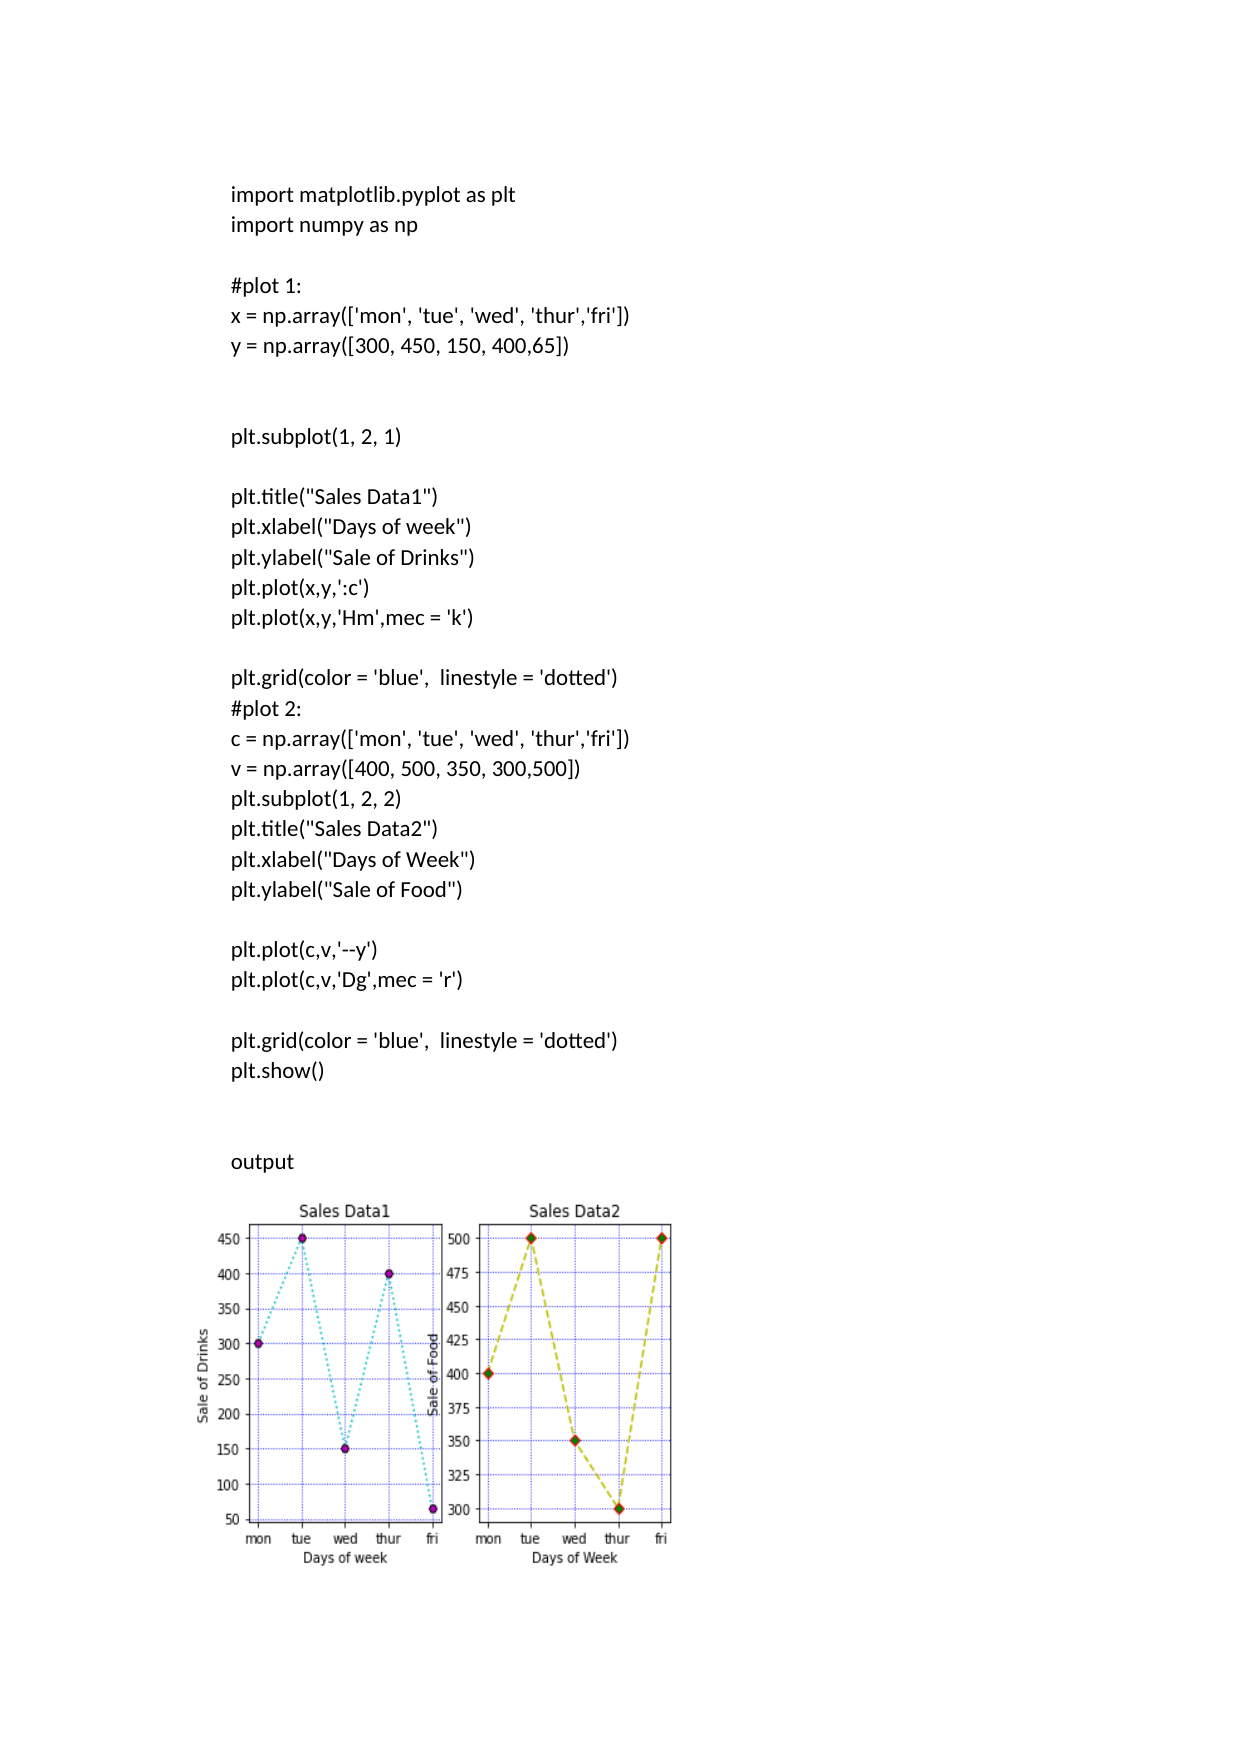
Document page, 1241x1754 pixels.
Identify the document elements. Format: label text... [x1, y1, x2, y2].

list plt.ylabel("Sale of Drinks") [231, 543, 1090, 571]
list x = np.array(['mon', 'tue', 'wed', 'thur','fri']) [231, 301, 1090, 329]
list plt.ylabel("Sale of Food") [231, 875, 1090, 903]
list plt.title("Sales Data1") [231, 482, 1090, 510]
list plt.grid(color = 'blue', linestyle = 'dotted') [231, 663, 1090, 692]
list y = np.array([300, 450, 150, 400,65]) [231, 331, 1090, 359]
list #plot 2: [231, 694, 1090, 722]
list plt.show() [231, 1056, 1090, 1084]
list plt.subplot(1, 2, 1) [231, 422, 1090, 450]
list plt.title("Sales Data2") [231, 814, 1090, 843]
list plt.plot(x,y,'Hm',mec = 'k') [231, 603, 1090, 631]
list import matplotlib.pyplot as plt [231, 180, 1090, 208]
list plt.grid(color = 'blue', linestyle = 'dotted') [231, 1026, 1090, 1054]
list plt.plot(c,v,'Dg',mec = 'r') [231, 966, 1090, 994]
picture [190, 1194, 678, 1574]
list v = np.array([400, 500, 350, 300,500]) [231, 754, 1090, 782]
list plt.subplot(1, 2, 2) [231, 784, 1090, 812]
list #plot 1: [231, 271, 1090, 299]
list plt.plot(x,y,':c') [231, 573, 1090, 601]
list plt.plot(c,v,'--y') [231, 935, 1090, 963]
list plt.xlabel("Days of week") [231, 512, 1090, 541]
list plt.xlabel("Days of Week") [231, 845, 1090, 873]
list c = np.array(['mon', 'tue', 'wed', 'thur','fri']) [231, 724, 1090, 752]
list import numpy as np [231, 210, 1090, 238]
list output [231, 1147, 1090, 1175]
